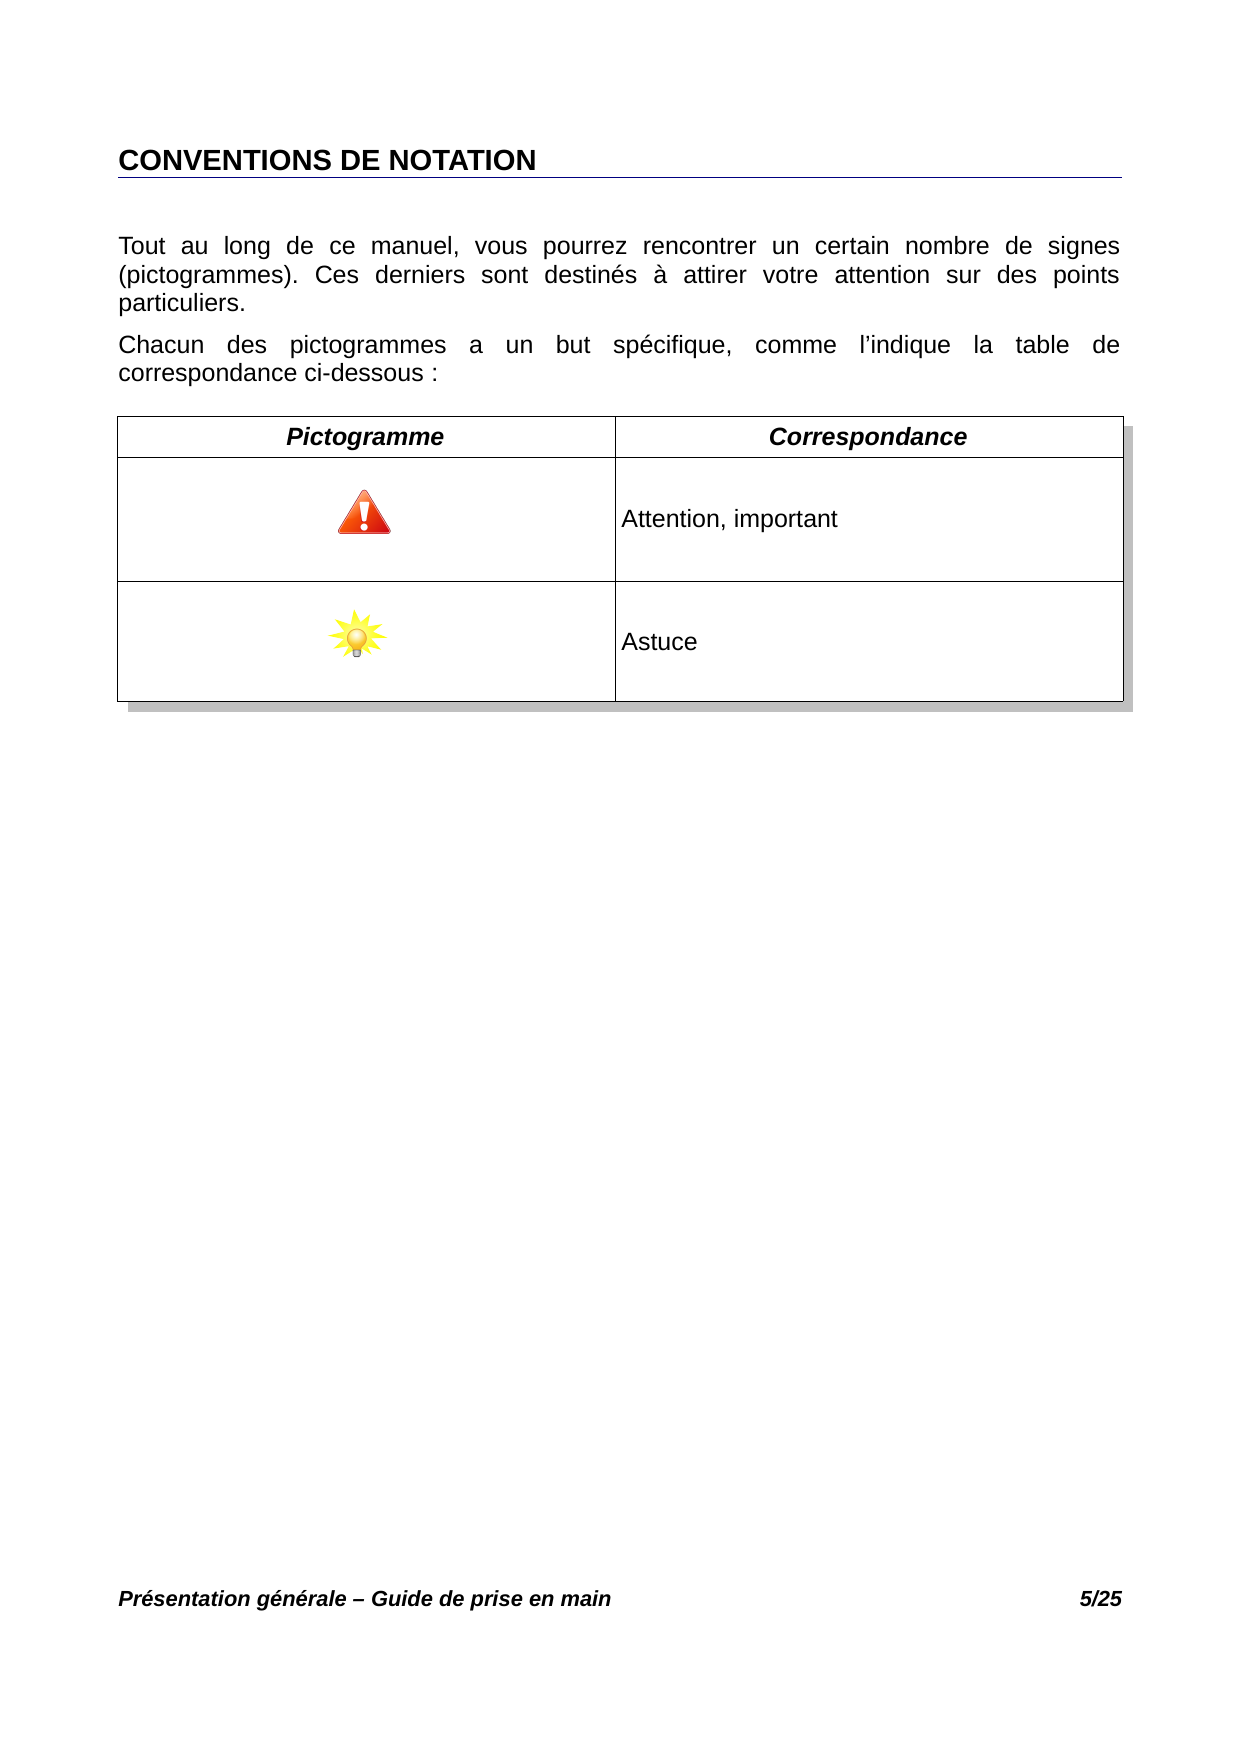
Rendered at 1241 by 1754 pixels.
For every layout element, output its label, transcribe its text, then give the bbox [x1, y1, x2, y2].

table_cell Attention, important [616, 458, 1123, 581]
table_header Correspondance [616, 417, 1123, 457]
table_header Pictogramme [118, 417, 615, 457]
text Chacun des pictogrammes a un but spécifique, comme l’indique la table de correspondance ci-dessous : [118, 330, 1122, 387]
text Tout au long de ce manuel, vous pourrez rencontrer un certain nombre de signes (pictogrammes). Ces derniers sont destinés à attirer votre attention sur des points particuliers. [118, 231, 1122, 317]
table_cell Astuce [616, 582, 1123, 701]
table_cell [118, 582, 615, 701]
table_cell [118, 458, 615, 581]
subtitle CONVENTIONS DE NOTATION [118, 143, 1122, 177]
picture [330, 479, 399, 547]
picture [323, 599, 392, 667]
